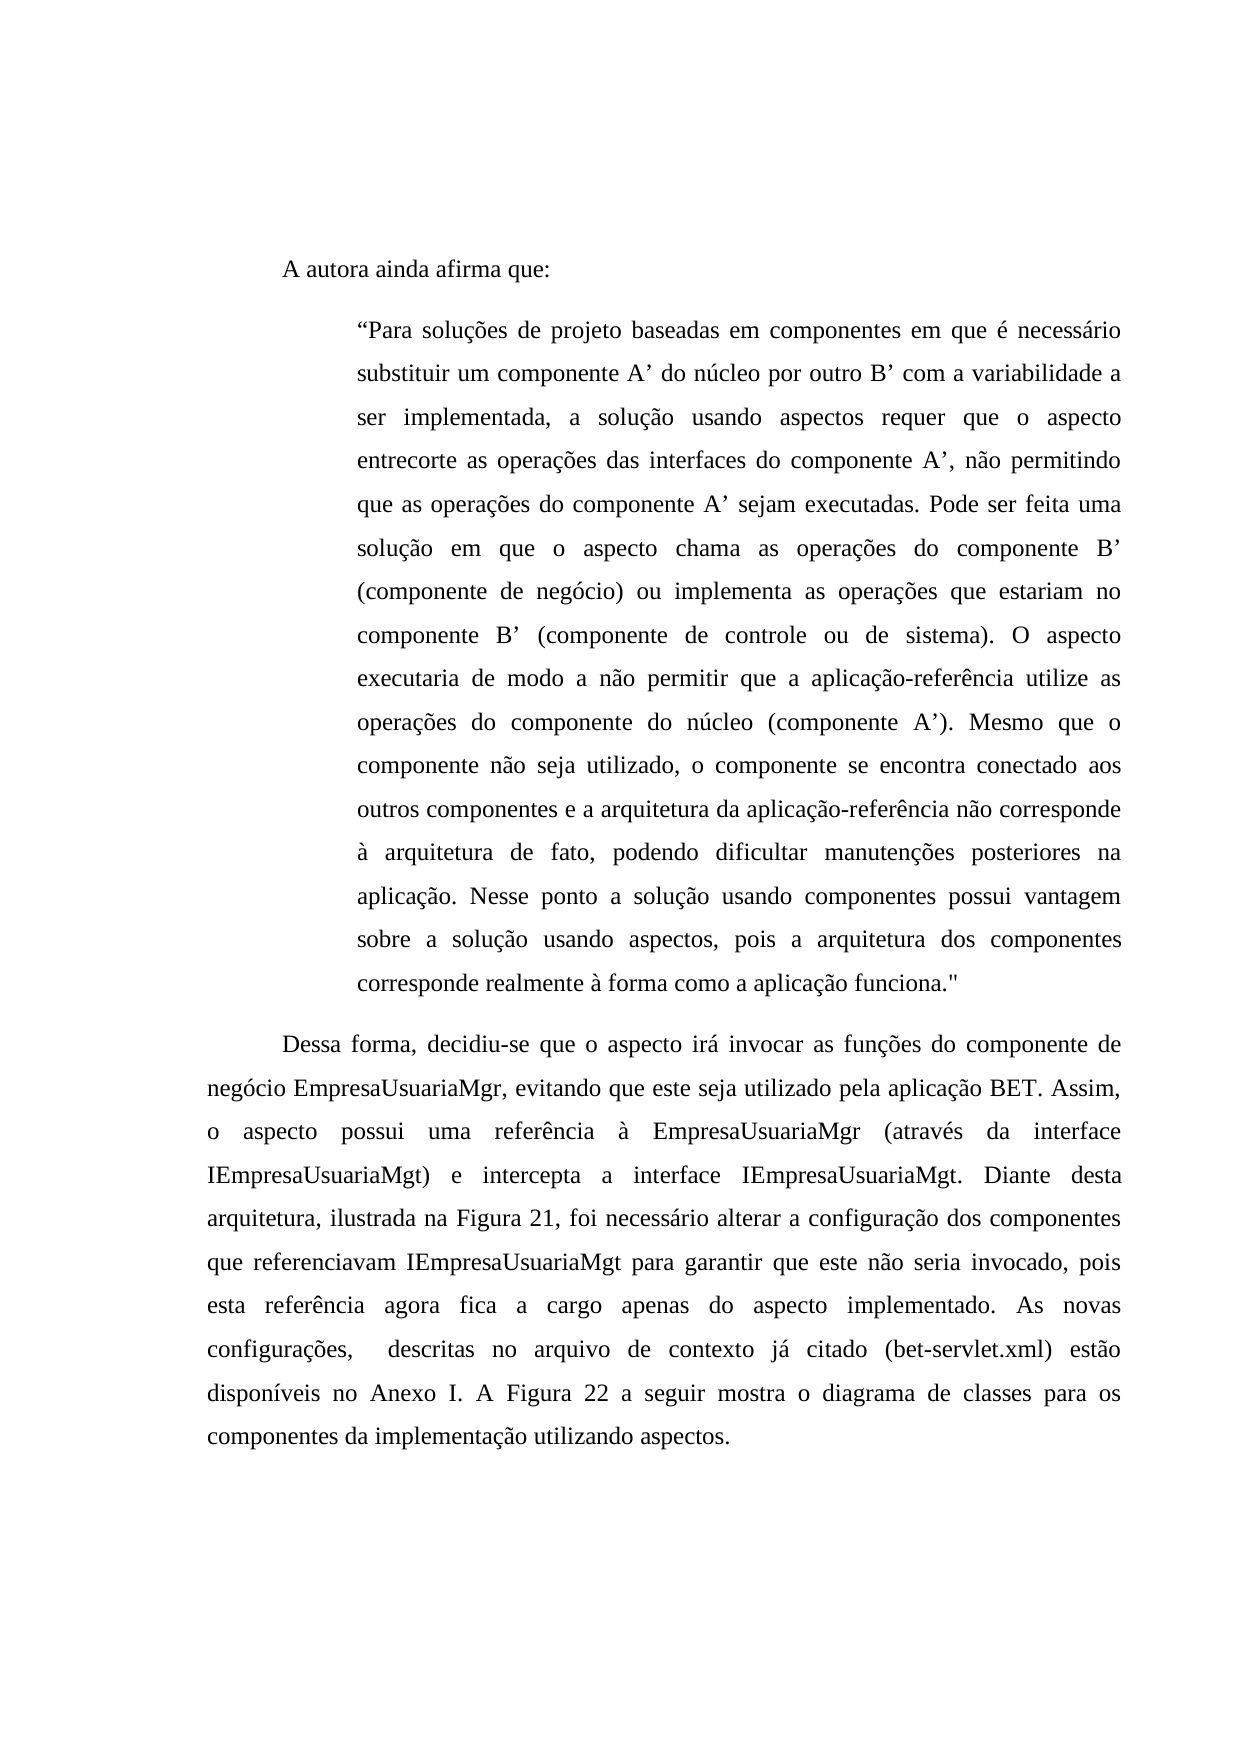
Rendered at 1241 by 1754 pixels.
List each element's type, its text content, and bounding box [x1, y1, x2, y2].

text Dessa forma, decidiu-se que o aspecto irá invocar as funções do componente de negócio EmpresaUsuariaMgr, evitando que este seja utilizado pela aplicação BET. Assim, o aspecto possui uma referência à EmpresaUsuariaMgr (através da interface IEmpresaUsuariaMgt) e intercepta a interface IEmpresaUsuariaMgt. Diante desta arquitetura, ilustrada na Figura 21, foi necessário alterar a configuração dos componentes que referenciavam IEmpresaUsuariaMgt para garantir que este não seria invocado, pois esta referência agora fica a cargo apenas do aspecto implementado. As novas configurações, descritas no arquivo de contexto já citado (bet-servlet.xml) estão disponíveis no Anexo I. A Figura 22 a seguir mostra o diagrama de classes para os componentes da implementação utilizando aspectos. [207, 1029, 1122, 1450]
text A autora ainda afirma que: [207, 253, 1122, 283]
text “Para soluções de projeto baseadas em componentes em que é necessário substituir um componente A’ do núcleo por outro B’ com a variabilidade a ser implementada, a solução usando aspectos requer que o aspecto entrecorte as operações das interfaces do componente A’, não permitindo que as operações do componente A’ sejam executadas. Pode ser feita uma solução em que o aspecto chama as operações do componente B’ (componente de negócio) ou implementa as operações que estariam no componente B’ (componente de controle ou de sistema). O aspecto executaria de modo a não permitir que a aplicação-referência utilize as operações do componente do núcleo (componente A’). Mesmo que o componente não seja utilizado, o componente se encontra conectado aos outros componentes e a arquitetura da aplicação-referência não corresponde à arquitetura de fato, podendo dificultar manutenções posteriores na aplicação. Nesse ponto a solução usando componentes possui vantagem sobre a solução usando aspectos, pois a arquitetura dos componentes corresponde realmente à forma como a aplicação funciona." [357, 315, 1122, 997]
